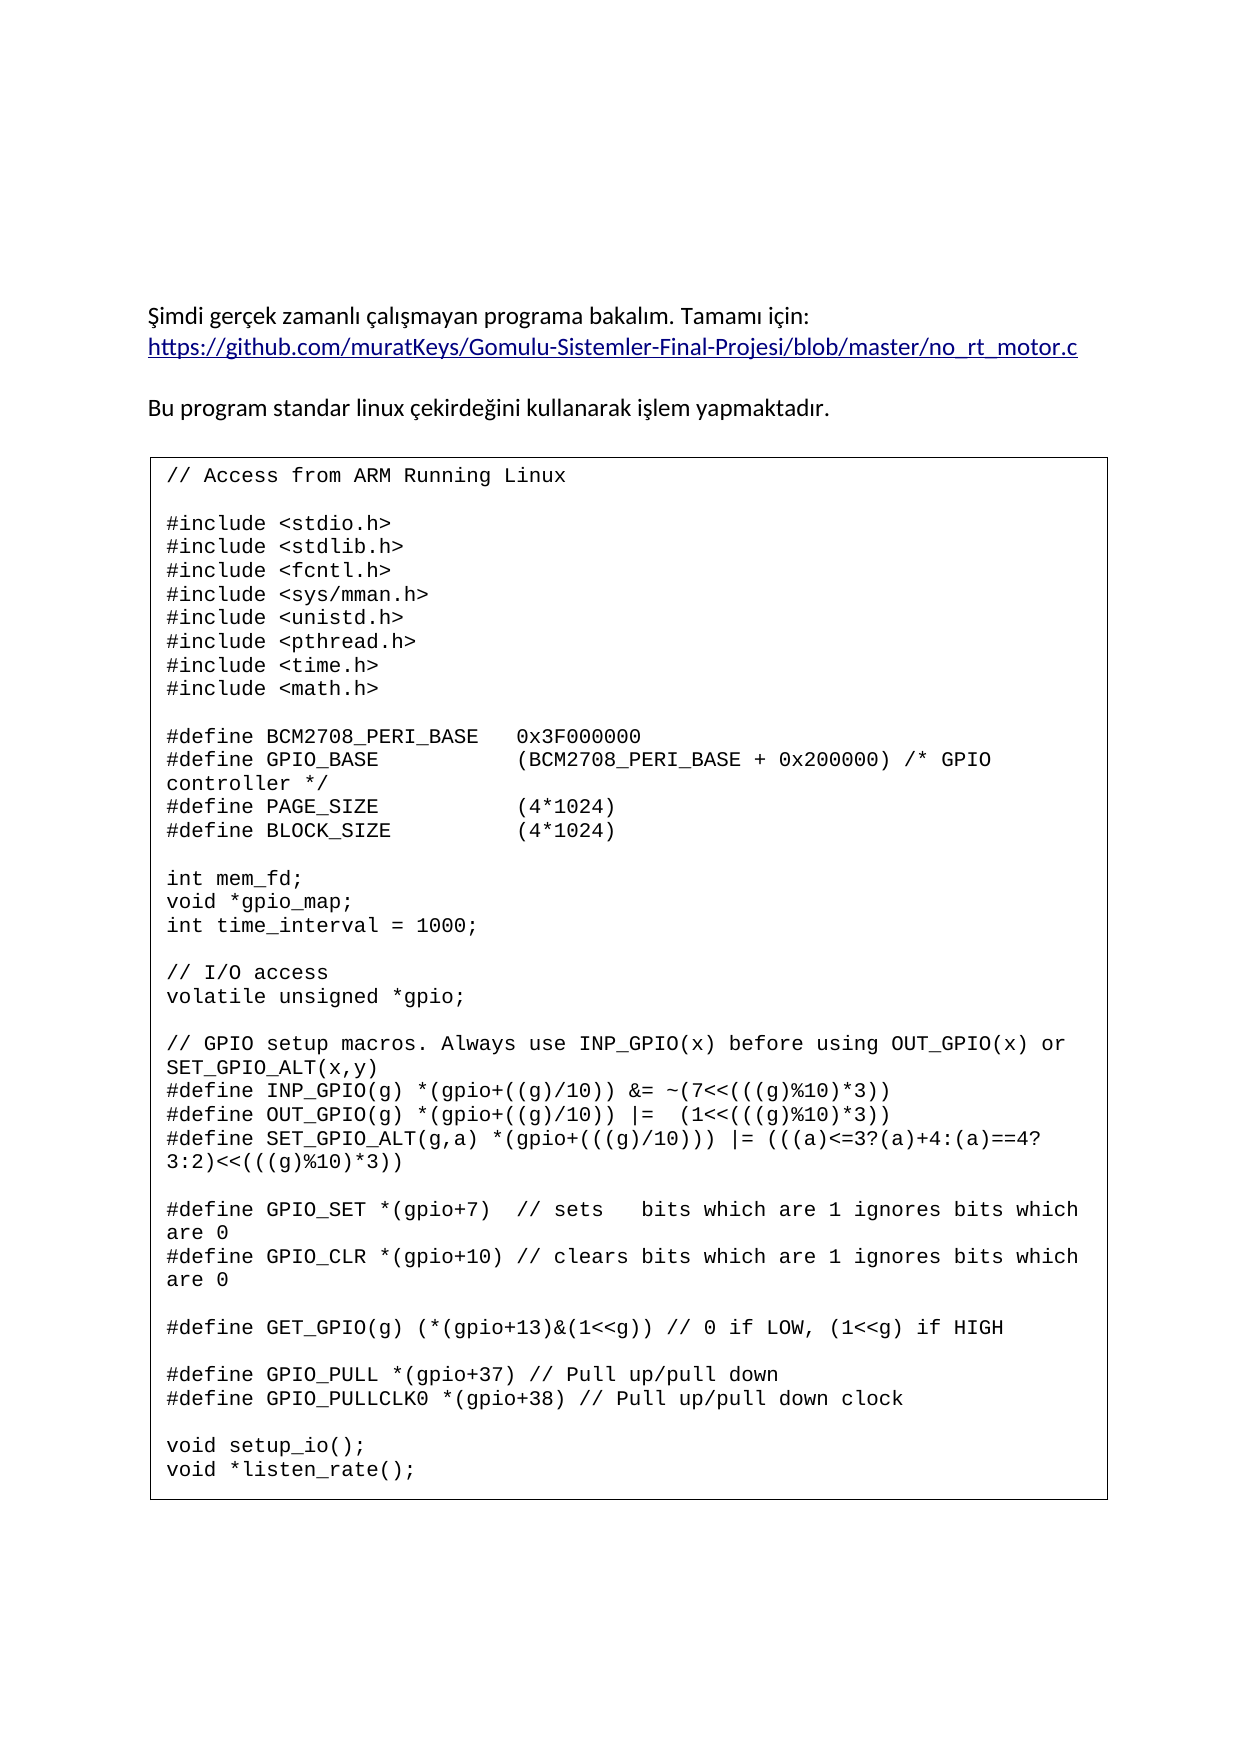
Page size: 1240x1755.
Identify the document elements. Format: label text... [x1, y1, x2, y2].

text #include <fcntl.h> [166, 560, 1092, 584]
text volatile unsigned *gpio; [166, 986, 1092, 1009]
text void *gpio_map; [166, 891, 1092, 915]
text #include <stdlib.h> [166, 536, 1092, 560]
text #include <stdio.h> [166, 513, 1092, 536]
text Bu program standar linux çekirdeğini kullanarak işlem yapmaktadır. [148, 392, 1092, 422]
text #define GPIO_BASE (BCM2708_PERI_BASE + 0x200000) /* GPIO controller */ [166, 749, 1092, 797]
text // Access from ARM Running Linux [166, 466, 1092, 489]
text #include <math.h> [166, 678, 1092, 702]
text // I/O access [166, 962, 1092, 986]
text void *listen_rate(); [166, 1459, 1092, 1482]
text #define GET_GPIO(g) (*(gpio+13)&(1<<g)) // 0 if LOW, (1<<g) if HIGH [166, 1317, 1092, 1340]
text #define GPIO_PULL *(gpio+37) // Pull up/pull down [166, 1364, 1092, 1388]
text #define GPIO_CLR *(gpio+10) // clears bits which are 1 ignores bits which are 0 [166, 1246, 1092, 1293]
text #define GPIO_SET *(gpio+7) // sets bits which are 1 ignores bits which are 0 [166, 1198, 1092, 1246]
text #include <pthread.h> [166, 631, 1092, 655]
text #define PAGE_SIZE (4*1024) [166, 797, 1092, 820]
text void setup_io(); [166, 1435, 1092, 1459]
text #define GPIO_PULLCLK0 *(gpio+38) // Pull up/pull down clock [166, 1388, 1092, 1411]
text #include <unistd.h> [166, 607, 1092, 631]
text Şimdi gerçek zamanlı çalışmayan programa bakalım. Tamamı için: https://github.com/muratKeys/Gomulu-Sistemler-Final-Projesi/blob/master/no_rt_motor.c [148, 300, 1092, 361]
text #define OUT_GPIO(g) *(gpio+((g)/10)) |= (1<<(((g)%10)*3)) [166, 1104, 1092, 1128]
text #include <time.h> [166, 655, 1092, 678]
text // GPIO setup macros. Always use INP_GPIO(x) before using OUT_GPIO(x) or SET_GPIO_ALT(x,y) [166, 1033, 1092, 1080]
text #define BLOCK_SIZE (4*1024) [166, 820, 1092, 844]
text int time_interval = 1000; [166, 915, 1092, 938]
text int mem_fd; [166, 867, 1092, 891]
text #include <sys/mman.h> [166, 584, 1092, 607]
text #define BCM2708_PERI_BASE 0x3F000000 [166, 726, 1092, 749]
text #define SET_GPIO_ALT(g,a) *(gpio+(((g)/10))) |= (((a)<=3?(a)+4:(a)==4?3:2)<<(((g)%10)*3)) [166, 1128, 1092, 1175]
text #define INP_GPIO(g) *(gpio+((g)/10)) &= ~(7<<(((g)%10)*3)) [166, 1080, 1092, 1104]
